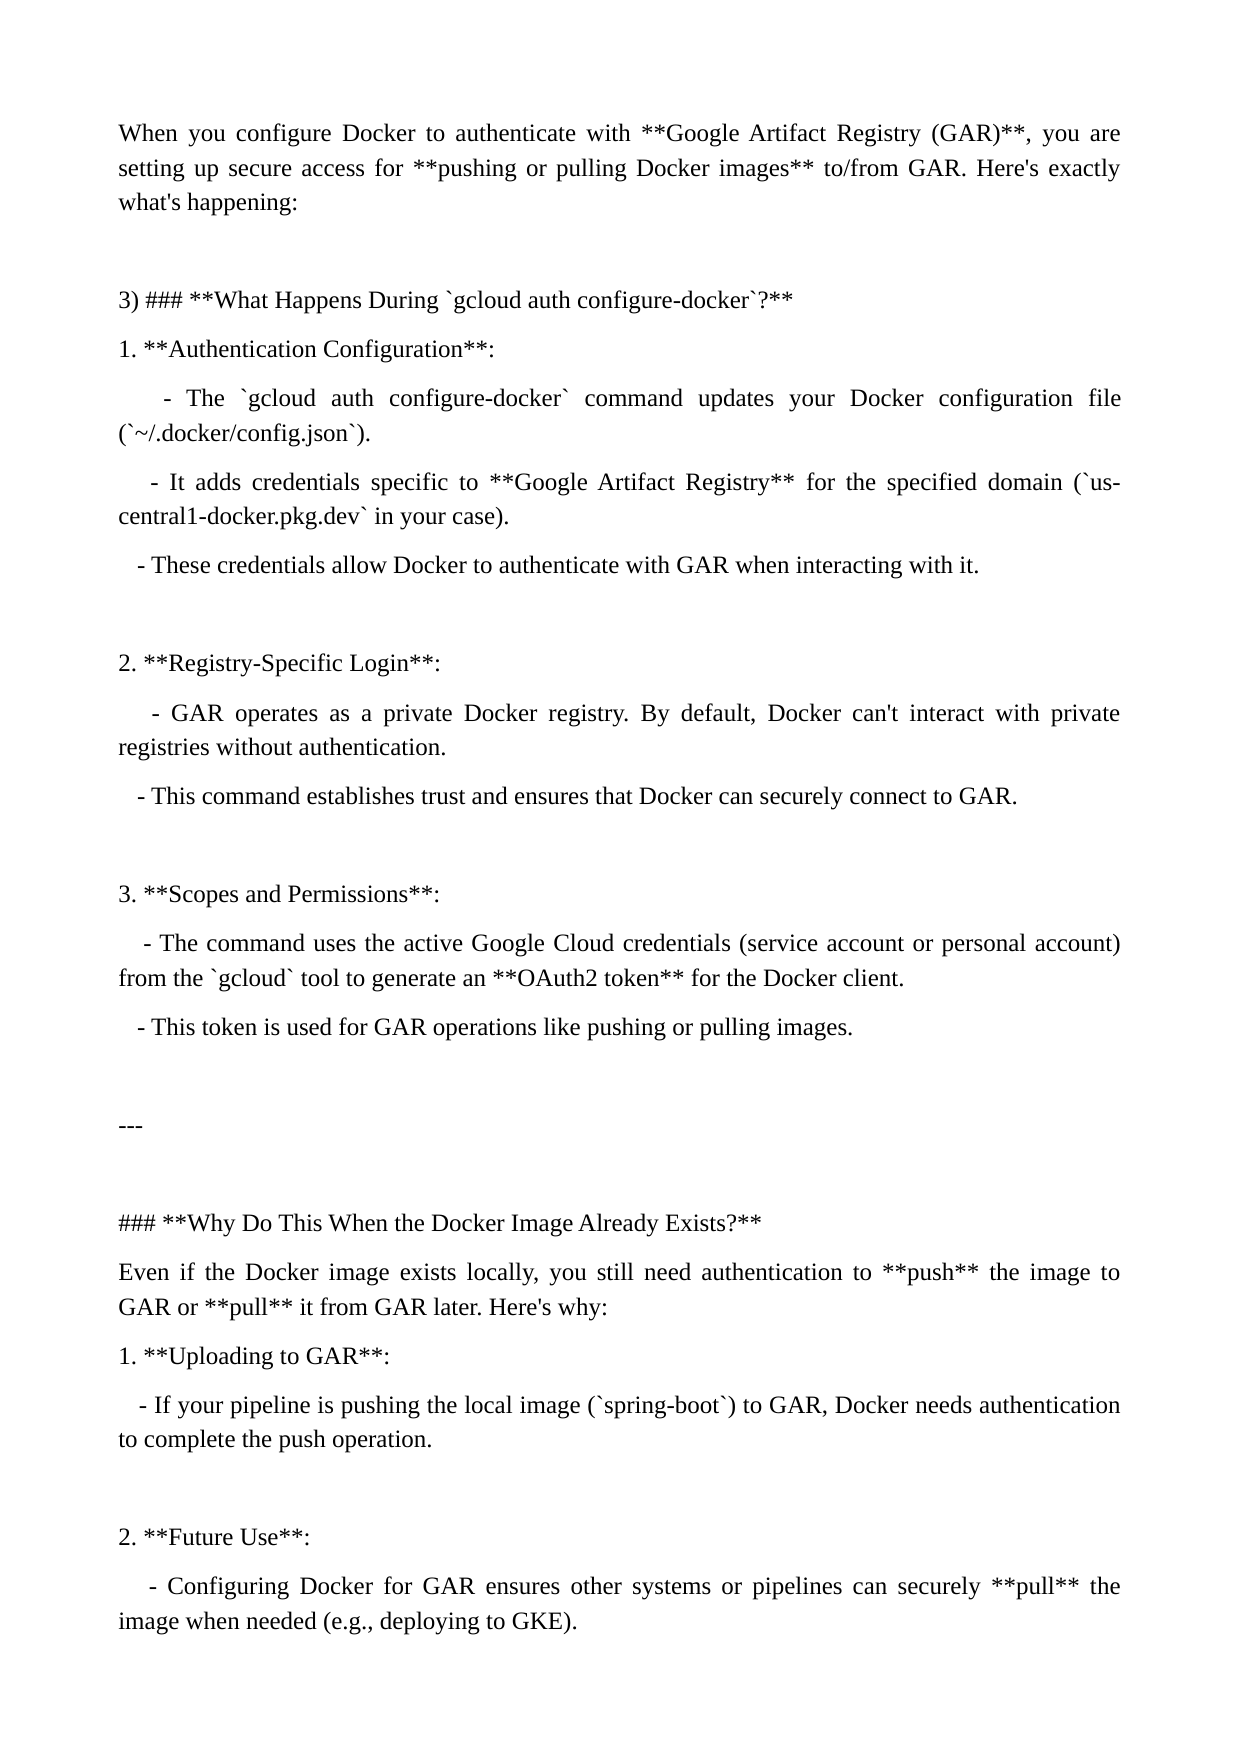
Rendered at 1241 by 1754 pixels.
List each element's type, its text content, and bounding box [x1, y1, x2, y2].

text - Configuring Docker for GAR ensures other systems or pipelines can securely **pull** the image when needed (e.g., deploying to GKE). [118, 1571, 1122, 1635]
text 2. **Registry-Specific Login**: [118, 648, 1122, 677]
text 1. **Authentication Configuration**: [118, 334, 1122, 363]
text ### **Why Do This When the Docker Image Already Exists?** [118, 1208, 1122, 1237]
text 1. **Uploading to GAR**: [118, 1341, 1122, 1369]
text - The command uses the active Google Cloud credentials (service account or personal account) from the `gcloud` tool to generate an **OAuth2 token** for the Docker client. [118, 928, 1122, 992]
text 3. **Scopes and Permissions**: [118, 879, 1122, 908]
text - This command establishes trust and ensures that Docker can securely connect to GAR. [118, 781, 1122, 810]
text - If your pipeline is pushing the local image (`spring-boot`) to GAR, Docker needs authentication to complete the push operation. [118, 1390, 1122, 1453]
text --- [118, 1110, 1122, 1139]
text - These credentials allow Docker to authenticate with GAR when interacting with it. [118, 550, 1122, 579]
text - This token is used for GAR operations like pushing or pulling images. [118, 1012, 1122, 1041]
text - The `gcloud auth configure-docker` command updates your Docker configuration file (`~/.docker/config.json`). [118, 383, 1122, 447]
text 2. **Future Use**: [118, 1522, 1122, 1551]
text - It adds credentials specific to **Google Artifact Registry** for the specified domain (`us-central1-docker.pkg.dev` in your case). [118, 467, 1122, 530]
text Even if the Docker image exists locally, you still need authentication to **push** the image to GAR or **pull** it from GAR later. Here's why: [118, 1257, 1122, 1320]
text 3) ### **What Happens During `gcloud auth configure-docker`?** [118, 285, 1122, 314]
text - GAR operates as a private Docker registry. By default, Docker can't interact with private registries without authentication. [118, 698, 1122, 761]
text When you configure Docker to authenticate with **Google Artifact Registry (GAR)**, you are setting up secure access for **pushing or pulling Docker images** to/from GAR. Here's exactly what's happening: [118, 118, 1122, 216]
